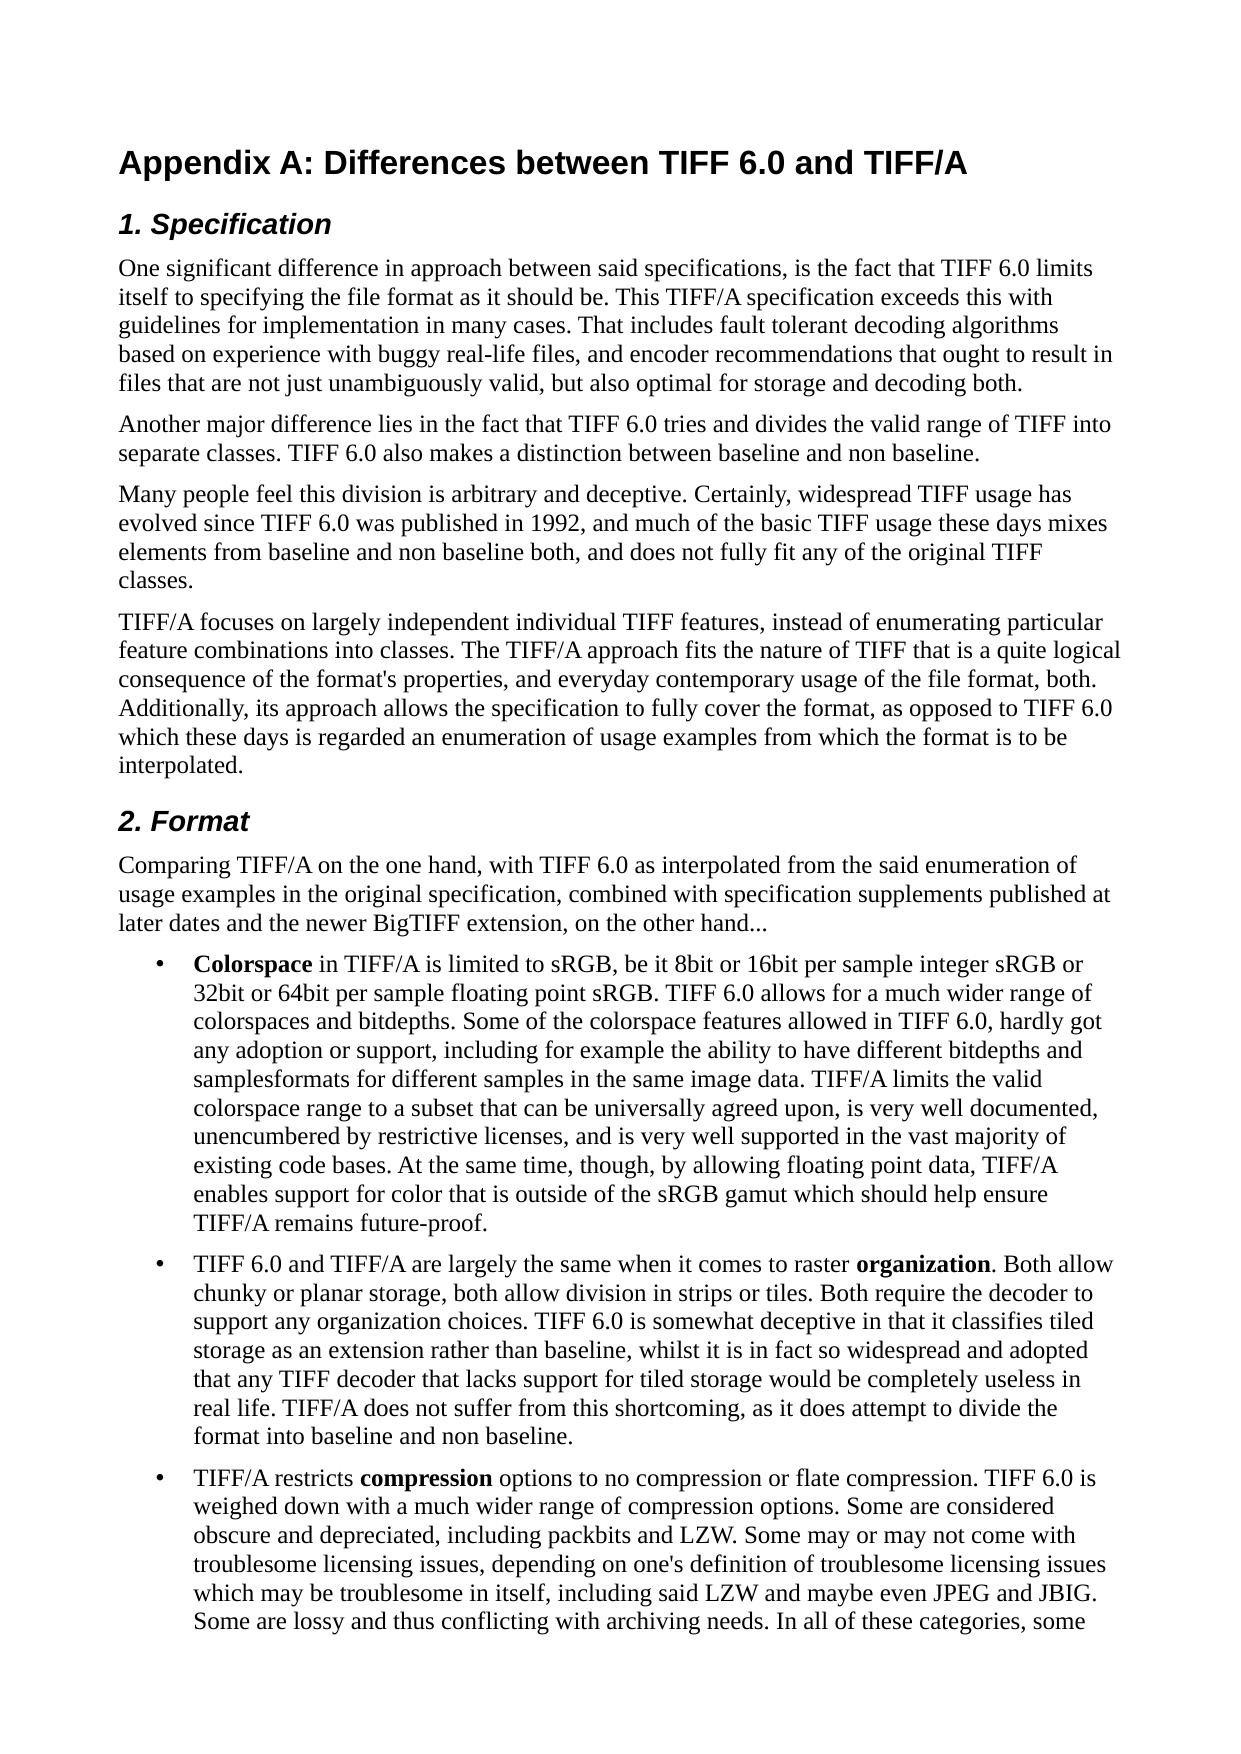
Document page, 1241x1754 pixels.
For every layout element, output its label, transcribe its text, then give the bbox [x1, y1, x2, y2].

subtitle 1. Specification [118, 207, 1122, 240]
list Colorspace in TIFF/A is limited to sRGB, be it 8bit or 16bit per sample integer sRGB or 32bit or 64bit per sample floating point sRGB. TIFF 6.0 allows for a much wider range of colorspaces and bitdepths. Some of the colorspace features allowed in TIFF 6.0, hardly got any adoption or support, including for example the ability to have different bitdepths and samplesformats for different samples in the same image data. TIFF/A limits the valid colorspace range to a subset that can be universally agreed upon, is very well documented, unencumbered by restrictive licenses, and is very well supported in the vast majority of existing code bases. At the same time, though, by allowing floating point data, TIFF/A enables support for color that is outside of the sRGB gamut which should help ensure TIFF/A remains future-proof. [156, 949, 1122, 1236]
text Comparing TIFF/A on the one hand, with TIFF 6.0 as interpolated from the said enumeration of usage examples in the original specification, combined with specification supplements published at later dates and the newer BigTIFF extension, on the other hand... [118, 850, 1122, 936]
list TIFF/A restricts compression options to no compression or flate compression. TIFF 6.0 is weighed down with a much wider range of compression options. Some are considered obscure and depreciated, including packbits and LZW. Some may or may not come with troublesome licensing issues, depending on one's definition of troublesome licensing issues which may be troublesome in itself, including said LZW and maybe even JPEG and JBIG. Some are lossy and thus conflicting with archiving needs. In all of these categories, some [156, 1463, 1122, 1635]
list TIFF 6.0 and TIFF/A are largely the same when it comes to raster organization. Both allow chunky or planar storage, both allow division in strips or tiles. Both require the decoder to support any organization choices. TIFF 6.0 is somewhat deceptive in that it classifies tiled storage as an extension rather than baseline, whilst it is in fact so widespread and adopted that any TIFF decoder that lacks support for tiled storage would be completely useless in real life. TIFF/A does not suffer from this shortcoming, as it does attempt to divide the format into baseline and non baseline. [156, 1249, 1122, 1450]
subtitle 2. Format [118, 804, 1122, 838]
text Another major difference lies in the fact that TIFF 6.0 tries and divides the valid range of TIFF into separate classes. TIFF 6.0 also makes a distinction between baseline and non baseline. [118, 409, 1122, 467]
text TIFF/A focuses on largely independent individual TIFF features, instead of enumerating particular feature combinations into classes. The TIFF/A approach fits the nature of TIFF that is a quite logical consequence of the format's properties, and everyday contemporary usage of the file format, both. Additionally, its approach allows the specification to fully cover the format, as opposed to TIFF 6.0 which these days is regarded an enumeration of usage examples from which the format is to be interpolated. [118, 607, 1122, 779]
subtitle Appendix A: Differences between TIFF 6.0 and TIFF/A [118, 143, 1122, 182]
text Many people feel this division is arbitrary and deceptive. Certainly, widespread TIFF usage has evolved since TIFF 6.0 was published in 1992, and much of the basic TIFF usage these days mixes elements from baseline and non baseline both, and does not fully fit any of the original TIFF classes. [118, 479, 1122, 594]
text One significant difference in approach between said specifications, is the fact that TIFF 6.0 limits itself to specifying the file format as it should be. This TIFF/A specification exceeds this with guidelines for implementation in many cases. That includes fault tolerant decoding algorithms based on experience with buggy real-life files, and encoder recommendations that ought to result in files that are not just unambiguously valid, but also optimal for storage and decoding both. [118, 253, 1122, 397]
